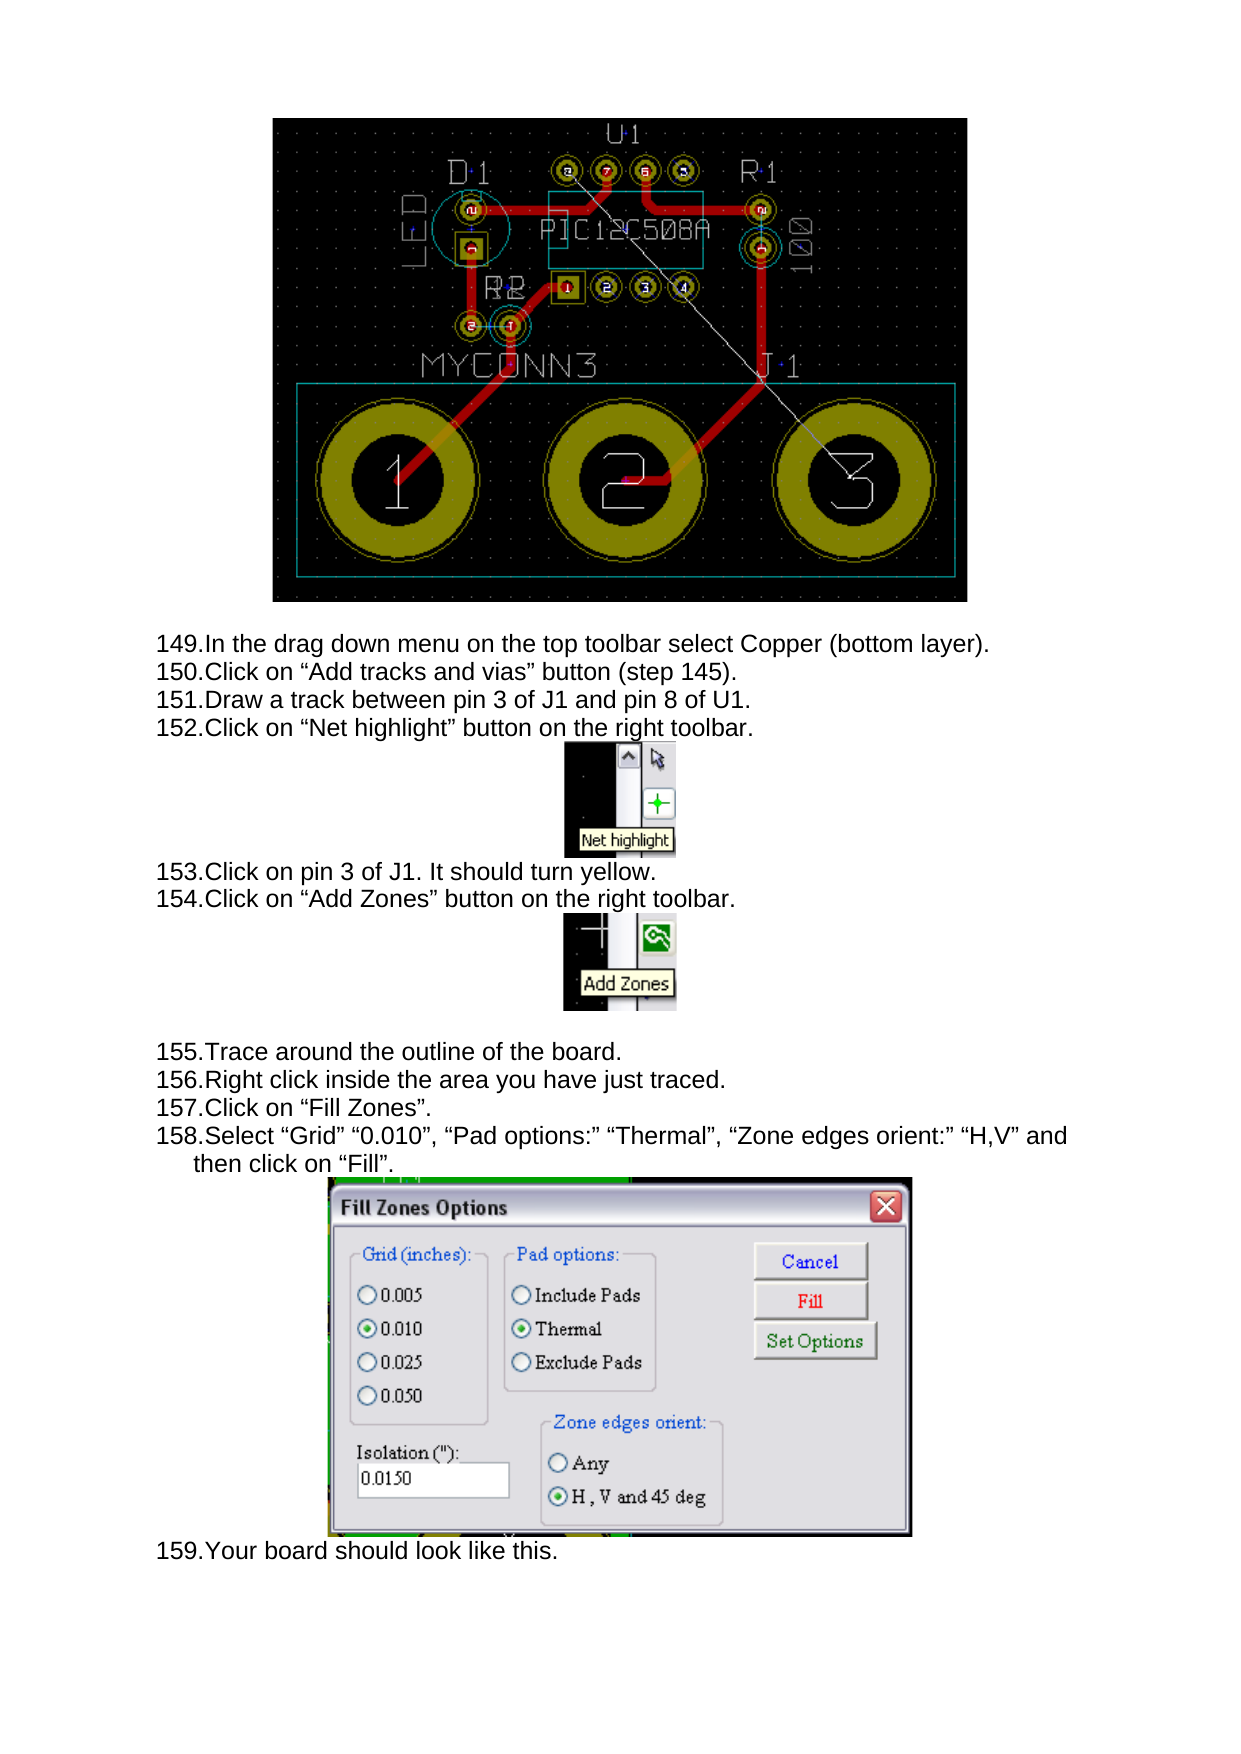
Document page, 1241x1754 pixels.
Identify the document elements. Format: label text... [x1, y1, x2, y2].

list Trace around the outline of the board. [156, 1038, 1122, 1066]
list Draw a track between pin 3 of J1 and pin 8 of U1. [156, 686, 1122, 713]
list Select “Grid” “0.010”, “Pad options:” “Thermal”, “Zone edges orient:” “H,V” and then click on “Fill”. [156, 1122, 1122, 1178]
list Right click inside the area you have just traced. [156, 1066, 1122, 1094]
list Click on “Add Zones” button on the right toolbar. [156, 885, 1122, 913]
list Click on “Fill Zones”. [156, 1094, 1122, 1122]
list In the drag down menu on the top toolbar select Copper (bottom layer). [156, 630, 1122, 658]
list Click on pin 3 of J1. It should turn yellow. [156, 741, 1122, 885]
list Click on “Add tracks and vias” button (step 145). [156, 658, 1122, 686]
list Click on “Net highlight” button on the right toolbar. [156, 713, 1122, 741]
list Your board should look like this. [156, 1178, 1122, 1565]
